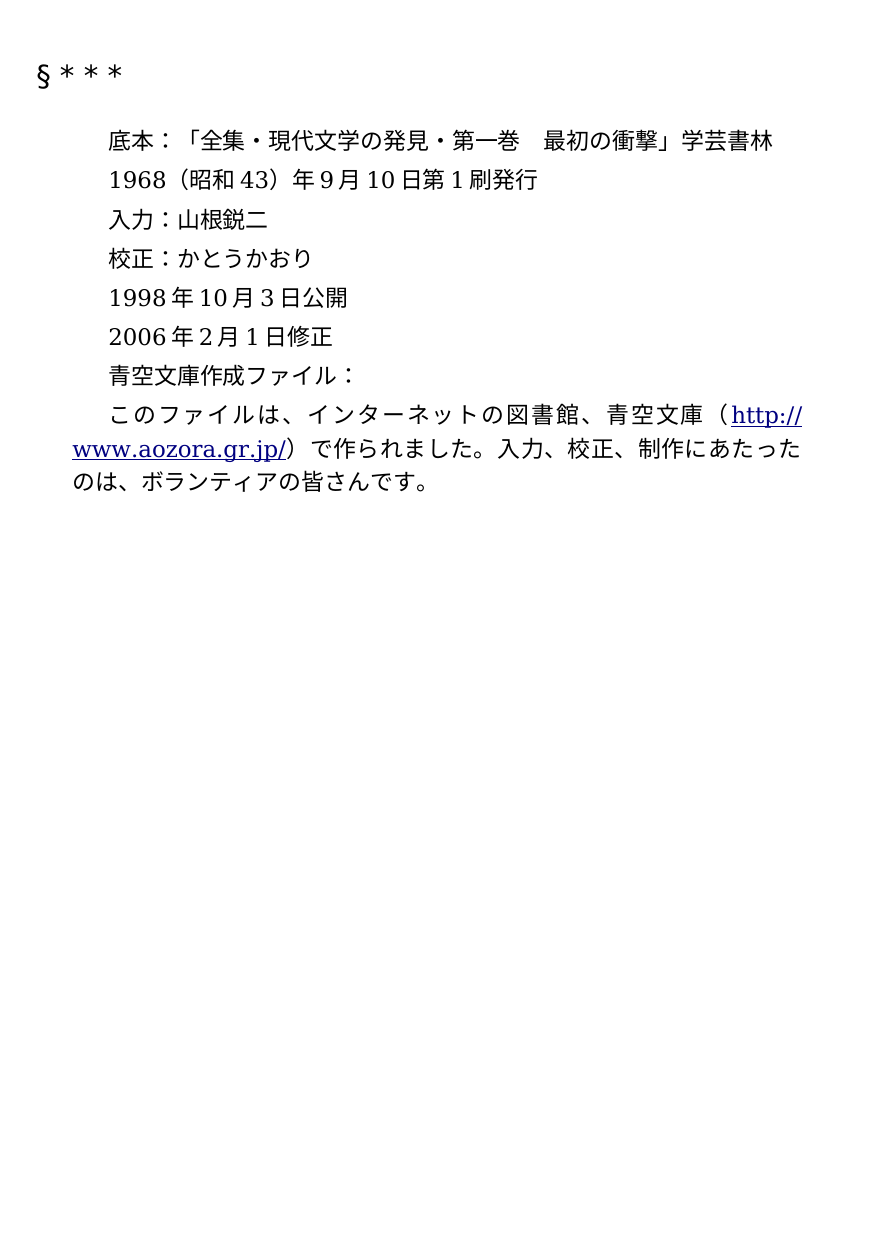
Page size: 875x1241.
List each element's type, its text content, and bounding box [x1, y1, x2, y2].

text 1968（昭和43）年9月10日第1刷発行 [72, 162, 802, 196]
text 1998年10月3日公開 [72, 280, 802, 313]
text 青空文庫作成ファイル： [72, 358, 802, 391]
text 校正：かとうかおり [72, 241, 802, 274]
text 2006年2月1日修正 [72, 319, 802, 352]
text このファイルは、インターネットの図書館、青空文庫（http://www.aozora.gr.jp/）で作られました。入力、校正、制作にあたったのは、ボランティアの皆さんです。 [72, 397, 802, 497]
text 底本：「全集・現代文学の発見・第一巻 最初の衝撃」学芸書林 [72, 123, 802, 156]
subtitle § * * * [36, 60, 838, 94]
text 入力：山根鋭二 [72, 202, 802, 235]
